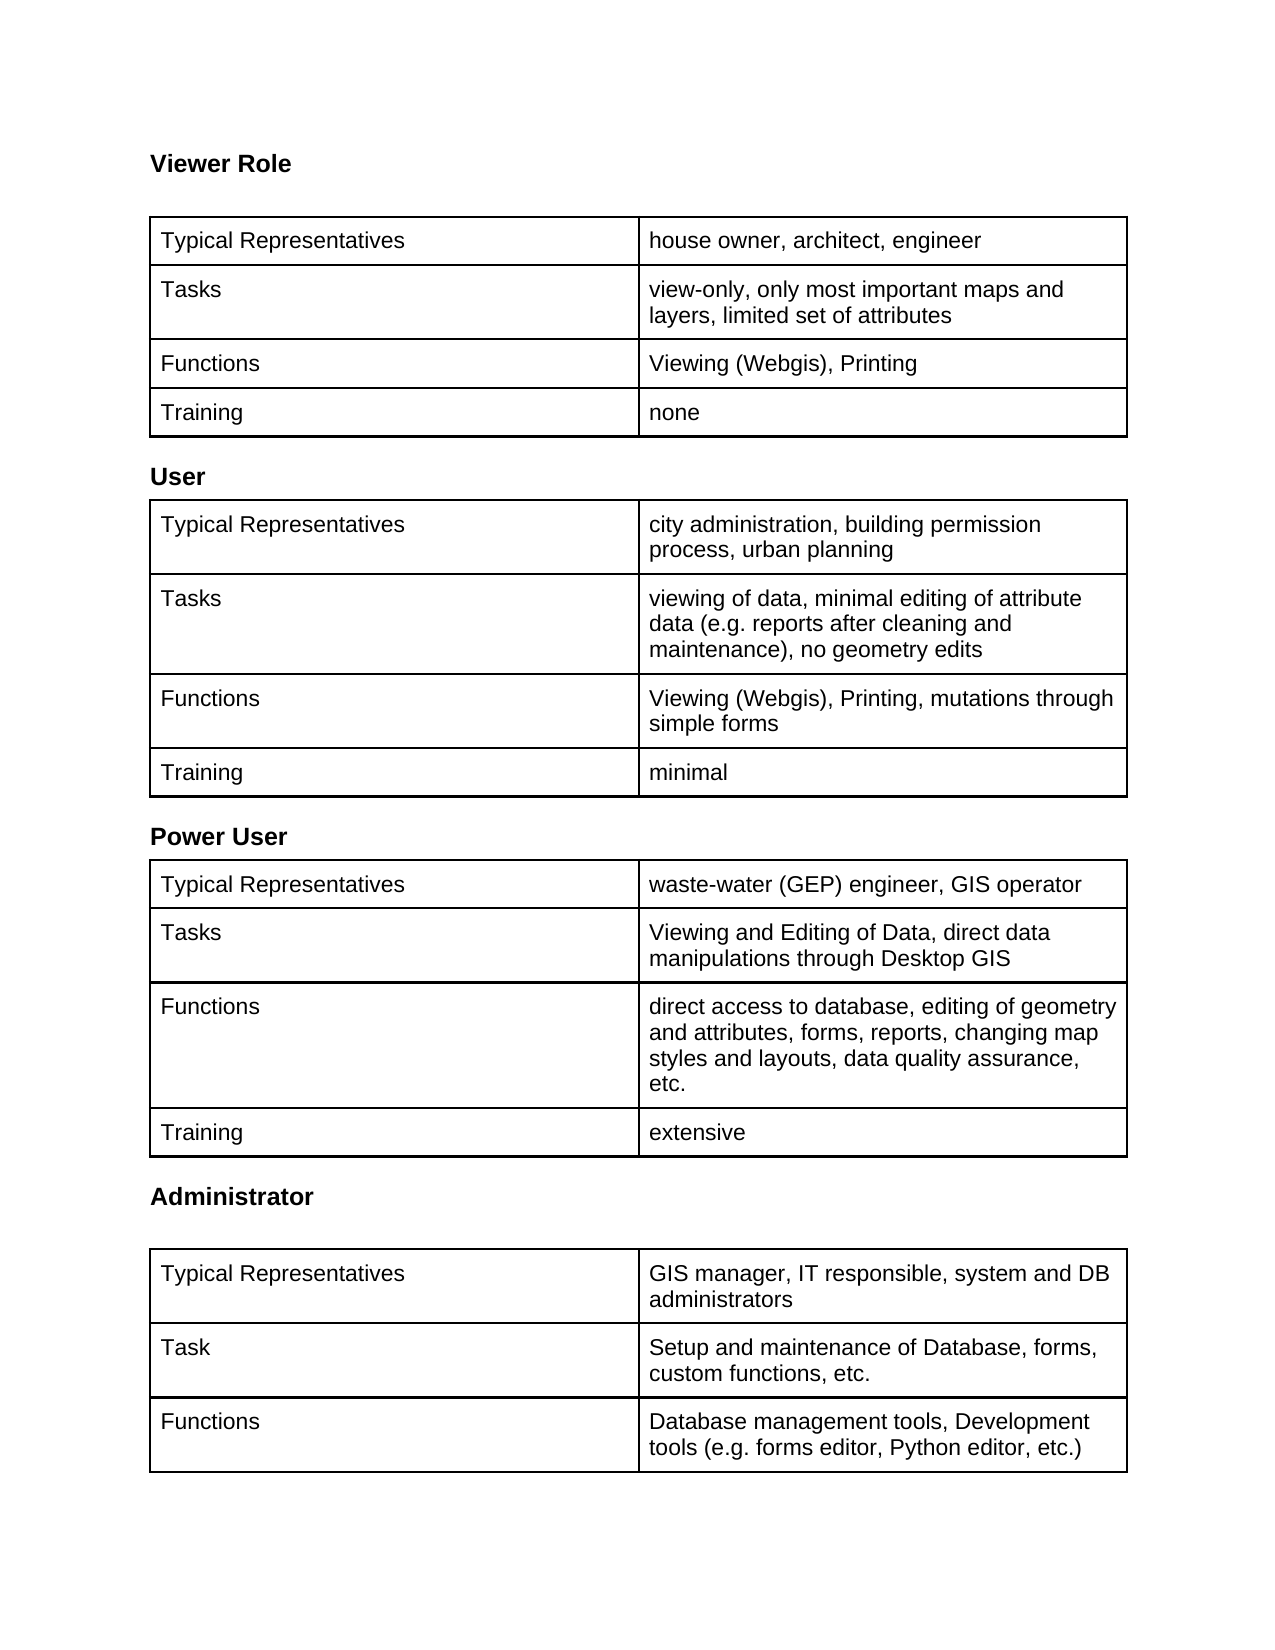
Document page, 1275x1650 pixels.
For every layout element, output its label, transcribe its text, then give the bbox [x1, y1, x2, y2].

table_header house owner, architect, engineer [640, 218, 1126, 264]
table_header city administration, building permission process, urban planning [640, 501, 1126, 573]
table_cell viewing of data, minimal editing of attribute data (e.g. reports after cleaning and maintenance), no geometry edits [640, 575, 1126, 673]
table_cell Task [151, 1324, 638, 1396]
table_cell Functions [151, 984, 638, 1107]
subtitle Power User [150, 822, 1125, 850]
table_header Typical Representatives [151, 501, 638, 573]
table_cell none [640, 389, 1126, 435]
table_cell Setup and maintenance of Database, forms, custom functions, etc. [640, 1324, 1126, 1396]
table_cell Tasks [151, 575, 638, 673]
table_cell Training [151, 749, 638, 795]
table_cell Viewing and Editing of Data, direct data manipulations through Desktop GIS [640, 909, 1126, 981]
subtitle User [150, 462, 1125, 490]
table_cell Functions [151, 675, 638, 747]
table_cell extensive [640, 1109, 1126, 1155]
table_header waste-water (GEP) engineer, GIS operator [640, 861, 1126, 907]
table_header Typical Representatives [151, 218, 638, 264]
table_header Typical Representatives [151, 1250, 638, 1322]
subtitle Viewer Role [150, 150, 1125, 178]
table_cell Functions [151, 340, 638, 387]
table_header Typical Representatives [151, 861, 638, 907]
table_cell direct access to database, editing of geometry and attributes, forms, reports, changing map styles and layouts, data quality assurance, etc. [640, 984, 1126, 1107]
table_header GIS manager, IT responsible, system and DB administrators [640, 1250, 1126, 1322]
table_cell Training [151, 389, 638, 435]
table_cell Tasks [151, 266, 638, 338]
table_cell Functions [151, 1399, 638, 1471]
table_cell Viewing (Webgis), Printing [640, 340, 1126, 387]
table_cell Database management tools, Development tools (e.g. forms editor, Python editor, etc.) [640, 1399, 1126, 1471]
subtitle Administrator [150, 1182, 1125, 1210]
table_cell Tasks [151, 909, 638, 981]
table_cell minimal [640, 749, 1126, 795]
table_cell view-only, only most important maps and layers, limited set of attributes [640, 266, 1126, 338]
table_cell Viewing (Webgis), Printing, mutations through simple forms [640, 675, 1126, 747]
table_cell Training [151, 1109, 638, 1155]
